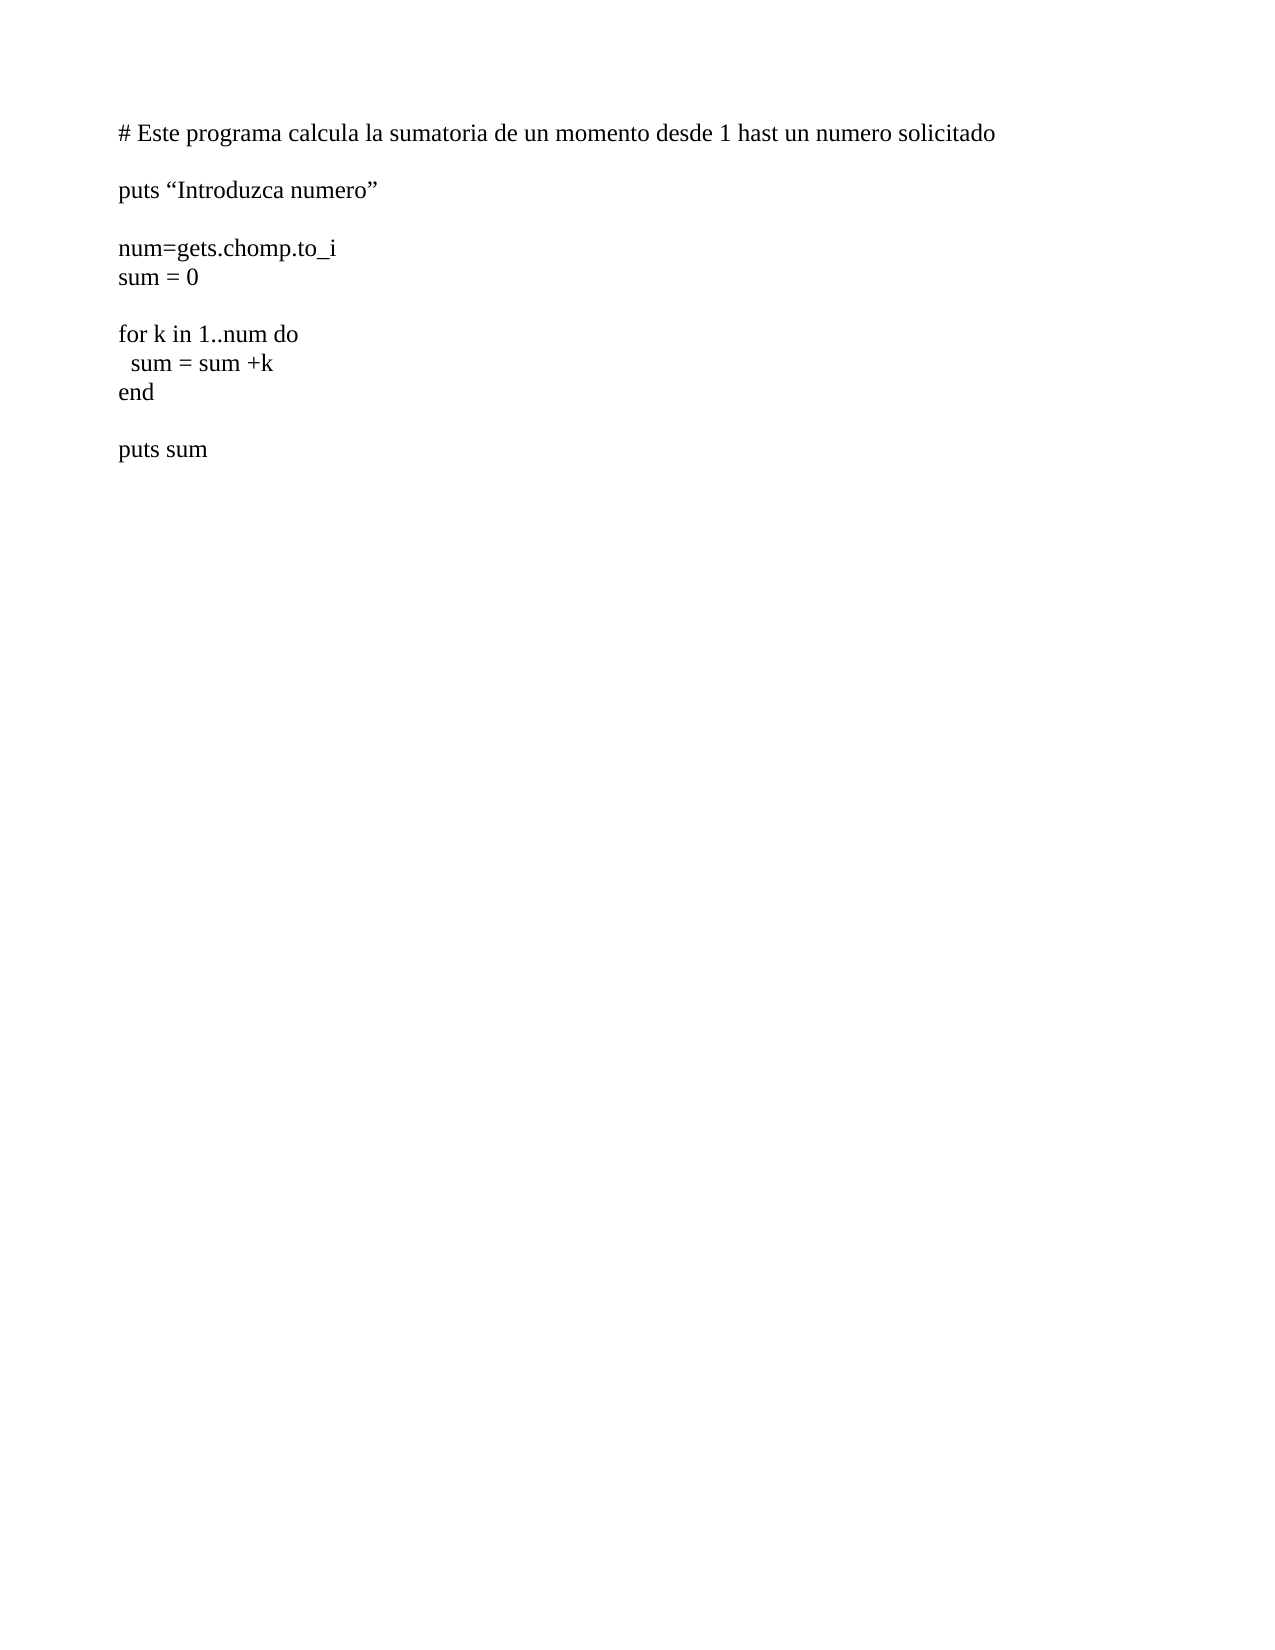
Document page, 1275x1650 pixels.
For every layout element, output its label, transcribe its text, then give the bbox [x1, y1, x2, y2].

text end [118, 377, 1157, 406]
text num=gets.chomp.to_i [118, 233, 1157, 262]
text puts sum [118, 434, 1157, 463]
text for k in 1..num do [118, 319, 1157, 348]
text sum = sum +k [118, 348, 1157, 377]
text sum = 0 [118, 262, 1157, 291]
text puts “Introduzca numero” [118, 176, 1157, 204]
text # Este programa calcula la sumatoria de un momento desde 1 hast un numero solicitado [118, 118, 1157, 147]
